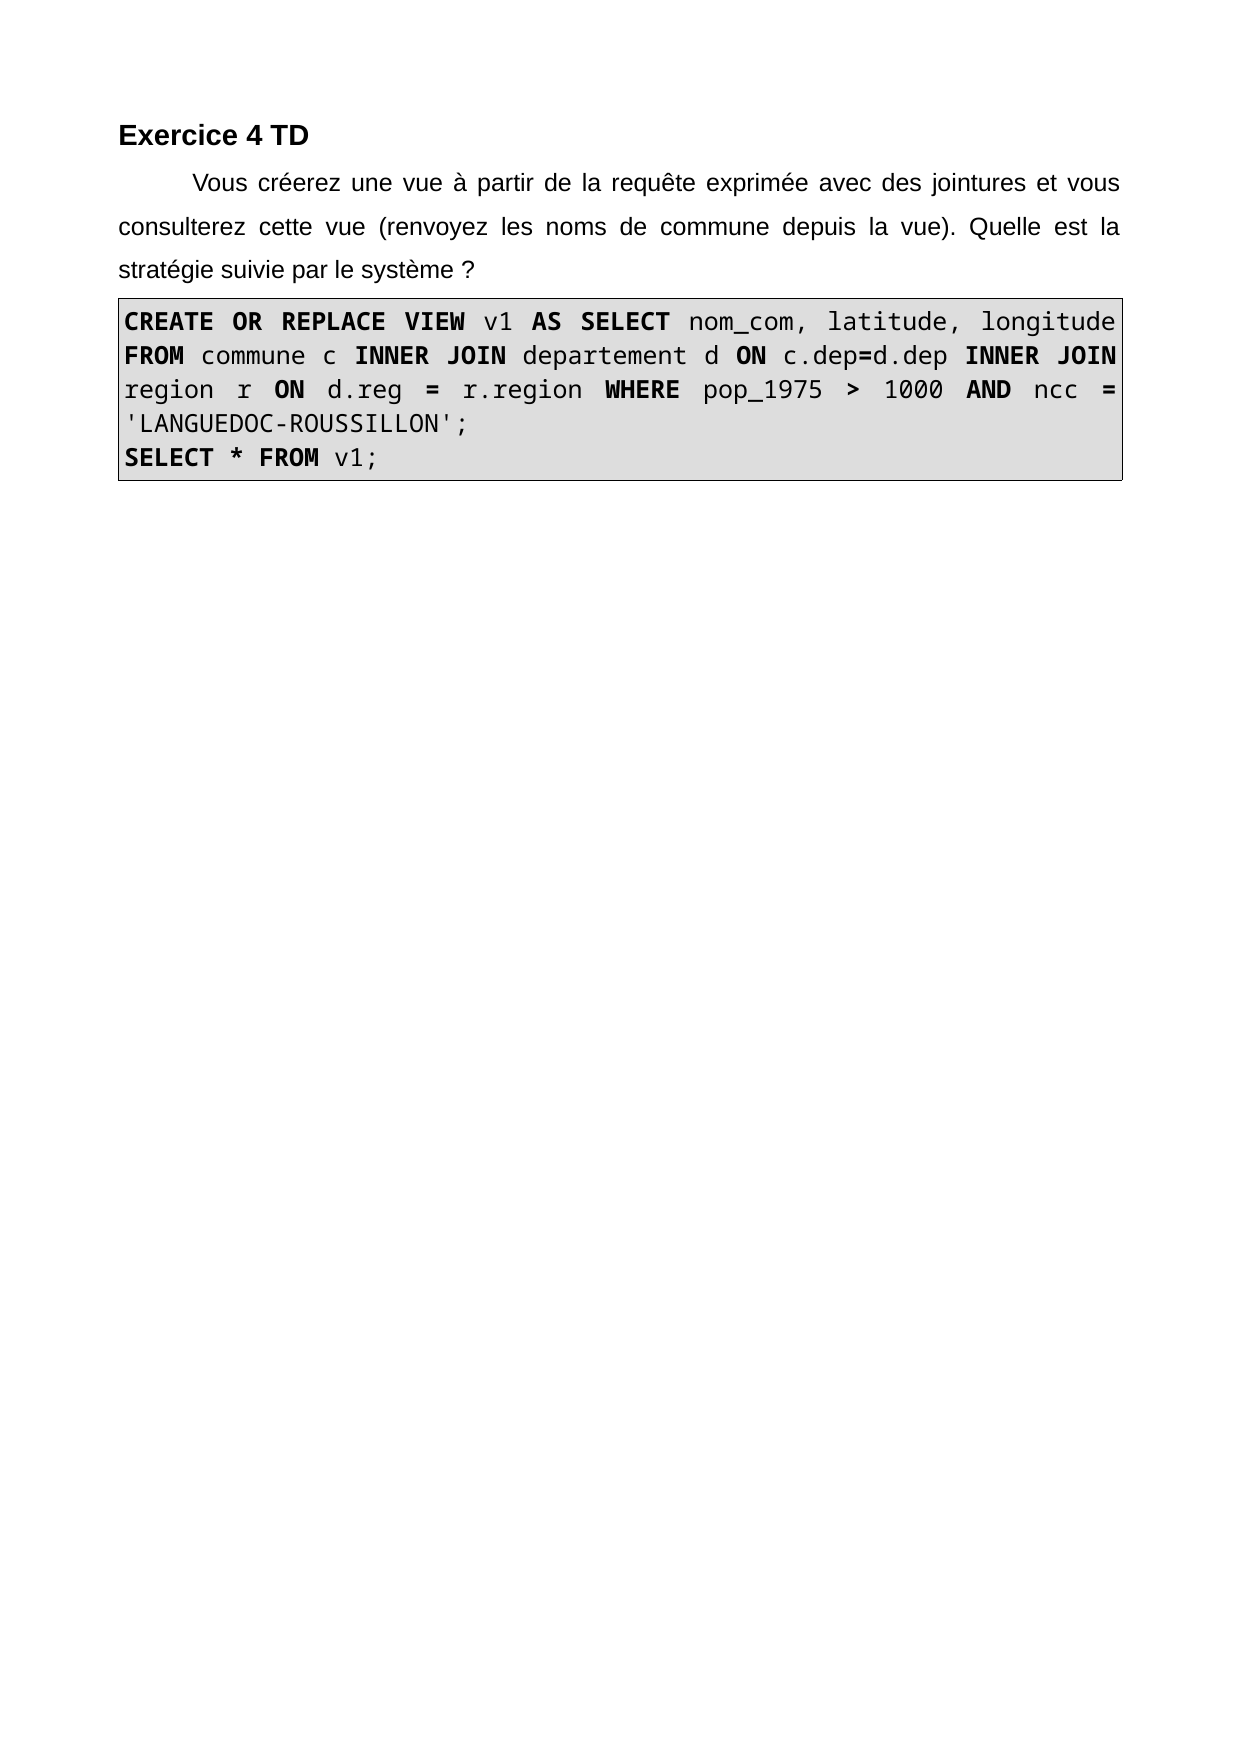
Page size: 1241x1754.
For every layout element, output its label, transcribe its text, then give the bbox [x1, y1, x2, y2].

table_header CREATE OR REPLACE VIEW v1 AS SELECT nom_com, latitude, longitude FROM commune c INNER JOIN departement d ON c.dep=d.dep INNER JOIN region r ON d.reg = r.region WHERE pop_1975 > 1000 AND ncc = 'LANGUEDOC-ROUSSILLON'; SELECT * FROM v1; [119, 299, 1122, 480]
text Vous créerez une vue à partir de la requête exprimée avec des jointures et vous consulterez cette vue (renvoyez les noms de commune depuis la vue). Quelle est la stratégie suivie par le système ? [118, 168, 1122, 283]
text Exercice 4 TD [118, 118, 1122, 152]
